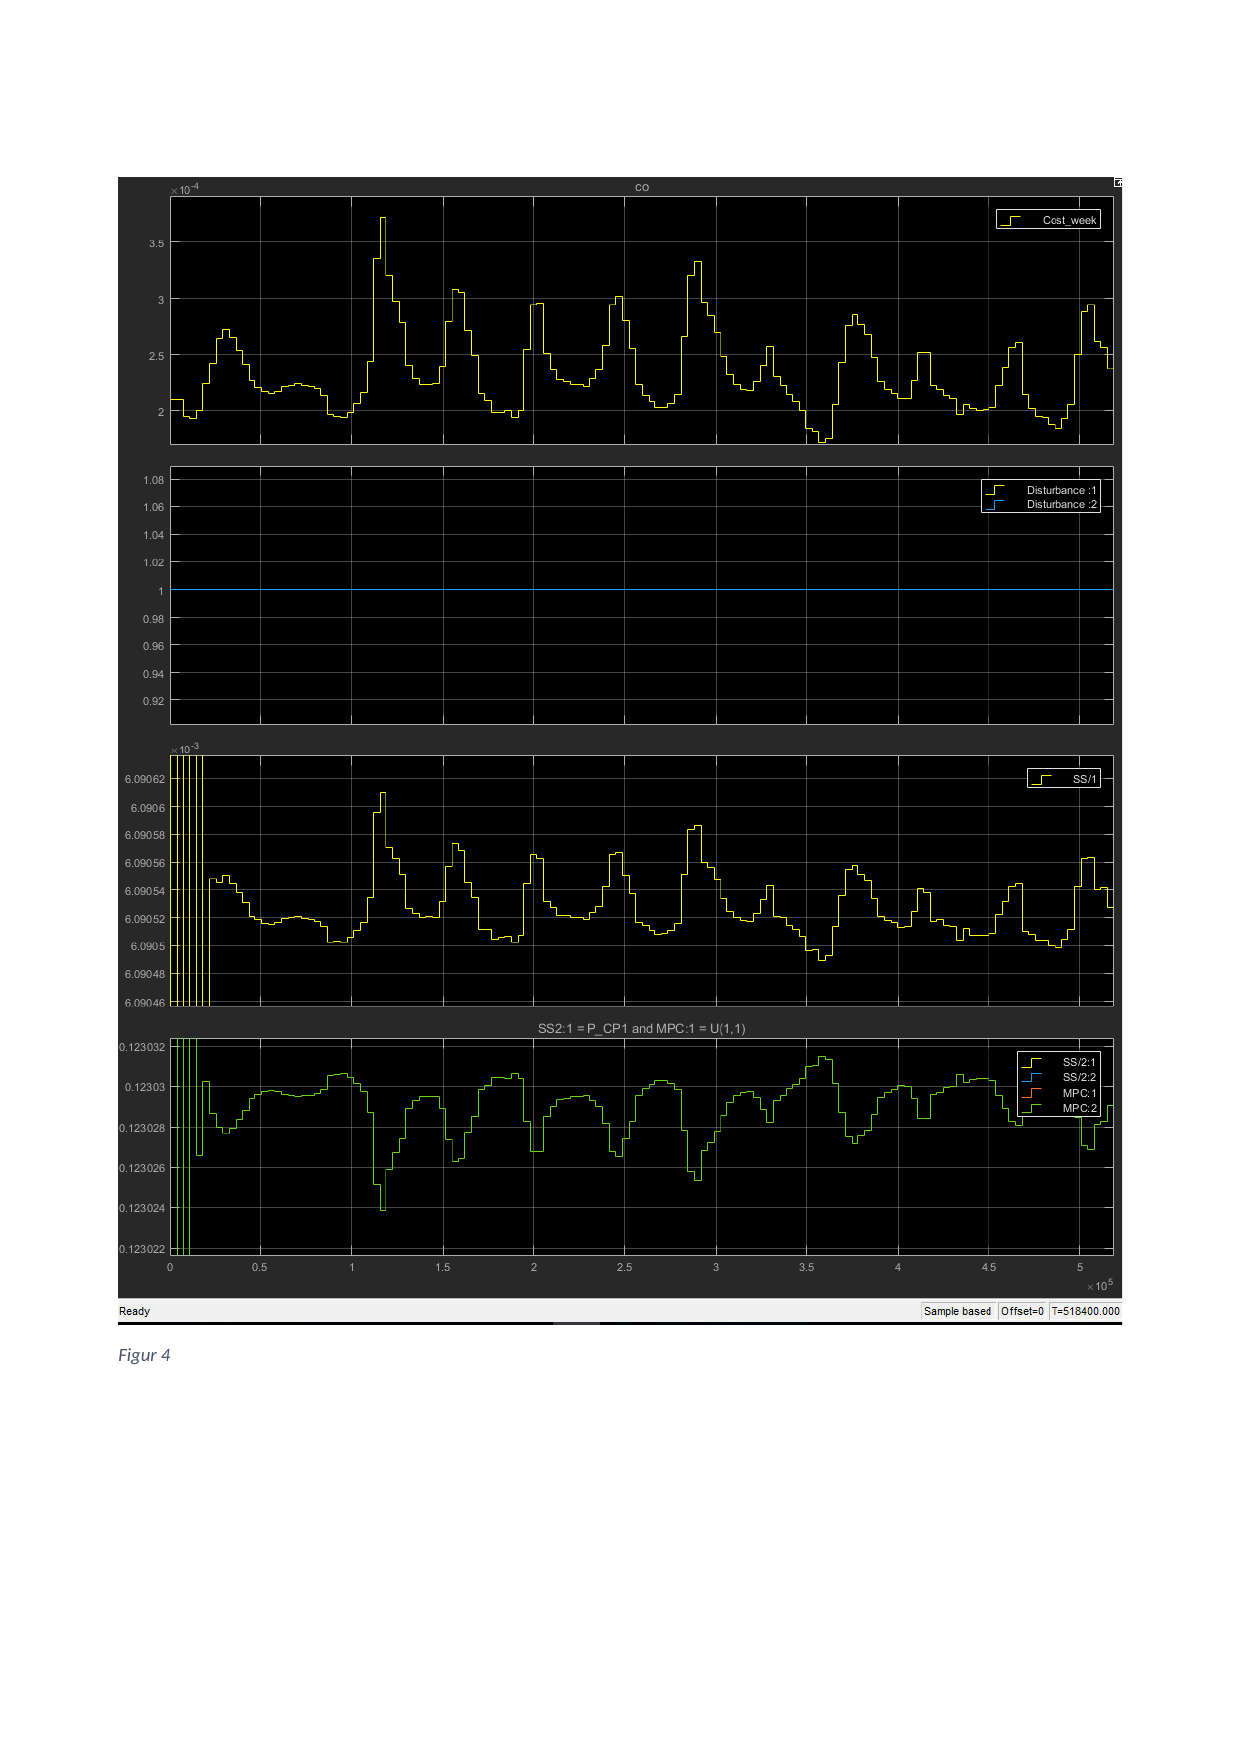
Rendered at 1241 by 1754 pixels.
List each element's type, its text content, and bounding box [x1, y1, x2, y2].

text Figur 4 [118, 1343, 1122, 1366]
